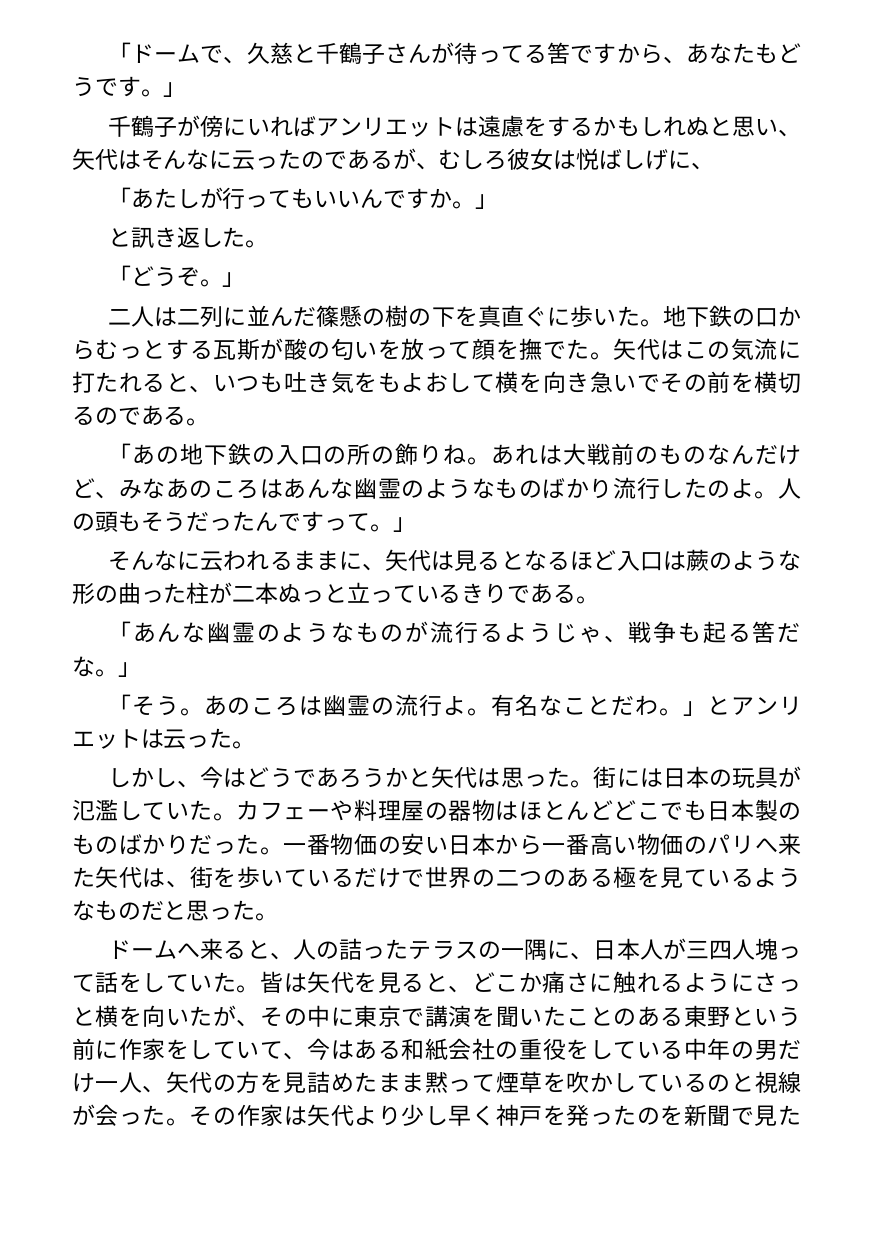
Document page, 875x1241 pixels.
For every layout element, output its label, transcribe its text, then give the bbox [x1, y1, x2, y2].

text 「そう。あのころは幽霊の流行よ。有名なことだわ。」とアンリエットは云った。 [72, 688, 802, 754]
text 「あたしが行ってもいいんですか。」 [72, 181, 802, 214]
text ドームへ来ると、人の詰ったテラスの一隅に、日本人が三四人塊って話をしていた。皆は矢代を見ると、どこか痛さに触れるようにさっと横を向いたが、その中に東京で講演を聞いたことのある東野という前に作家をしていて、今はある和紙会社の重役をしている中年の男だけ一人、矢代の方を見詰めたまま黙って煙草を吹かしているのと視線が会った。その作家は矢代より少し早く神戸を発ったのを新聞で見た [72, 932, 802, 1131]
text 二人は二列に並んだ篠懸の樹の下を真直ぐに歩いた。地下鉄の口からむっとする瓦斯が酸の匂いを放って顔を撫でた。矢代はこの気流に打たれると、いつも吐き気をもよおして横を向き急いでその前を横切るのである。 [72, 298, 802, 431]
text と訊き返した。 [72, 220, 802, 253]
text そんなに云われるままに、矢代は見るとなるほど入口は蕨のような形の曲った柱が二本ぬっと立っているきりである。 [72, 543, 802, 609]
text 「どうぞ。」 [72, 259, 802, 292]
text 「あんな幽霊のようなものが流行るようじゃ、戦争も起る筈だな。」 [72, 615, 802, 682]
text 「ドームで、久慈と千鶴子さんが待ってる筈ですから、あなたもどうです。」 [72, 36, 802, 102]
text しかし、今はどうであろうかと矢代は思った。街には日本の玩具が氾濫していた。カフェーや料理屋の器物はほとんどどこでも日本製のものばかりだった。一番物価の安い日本から一番高い物価のパリへ来た矢代は、街を歩いているだけで世界の二つのある極を見ているようなものだと思った。 [72, 760, 802, 926]
text 「あの地下鉄の入口の所の飾りね。あれは大戦前のものなんだけど、みなあのころはあんな幽霊のようなものばかり流行したのよ。人の頭もそうだったんですって。」 [72, 437, 802, 537]
text 千鶴子が傍にいればアンリエットは遠慮をするかもしれぬと思い、矢代はそんなに云ったのであるが、むしろ彼女は悦ばしげに、 [72, 108, 802, 175]
